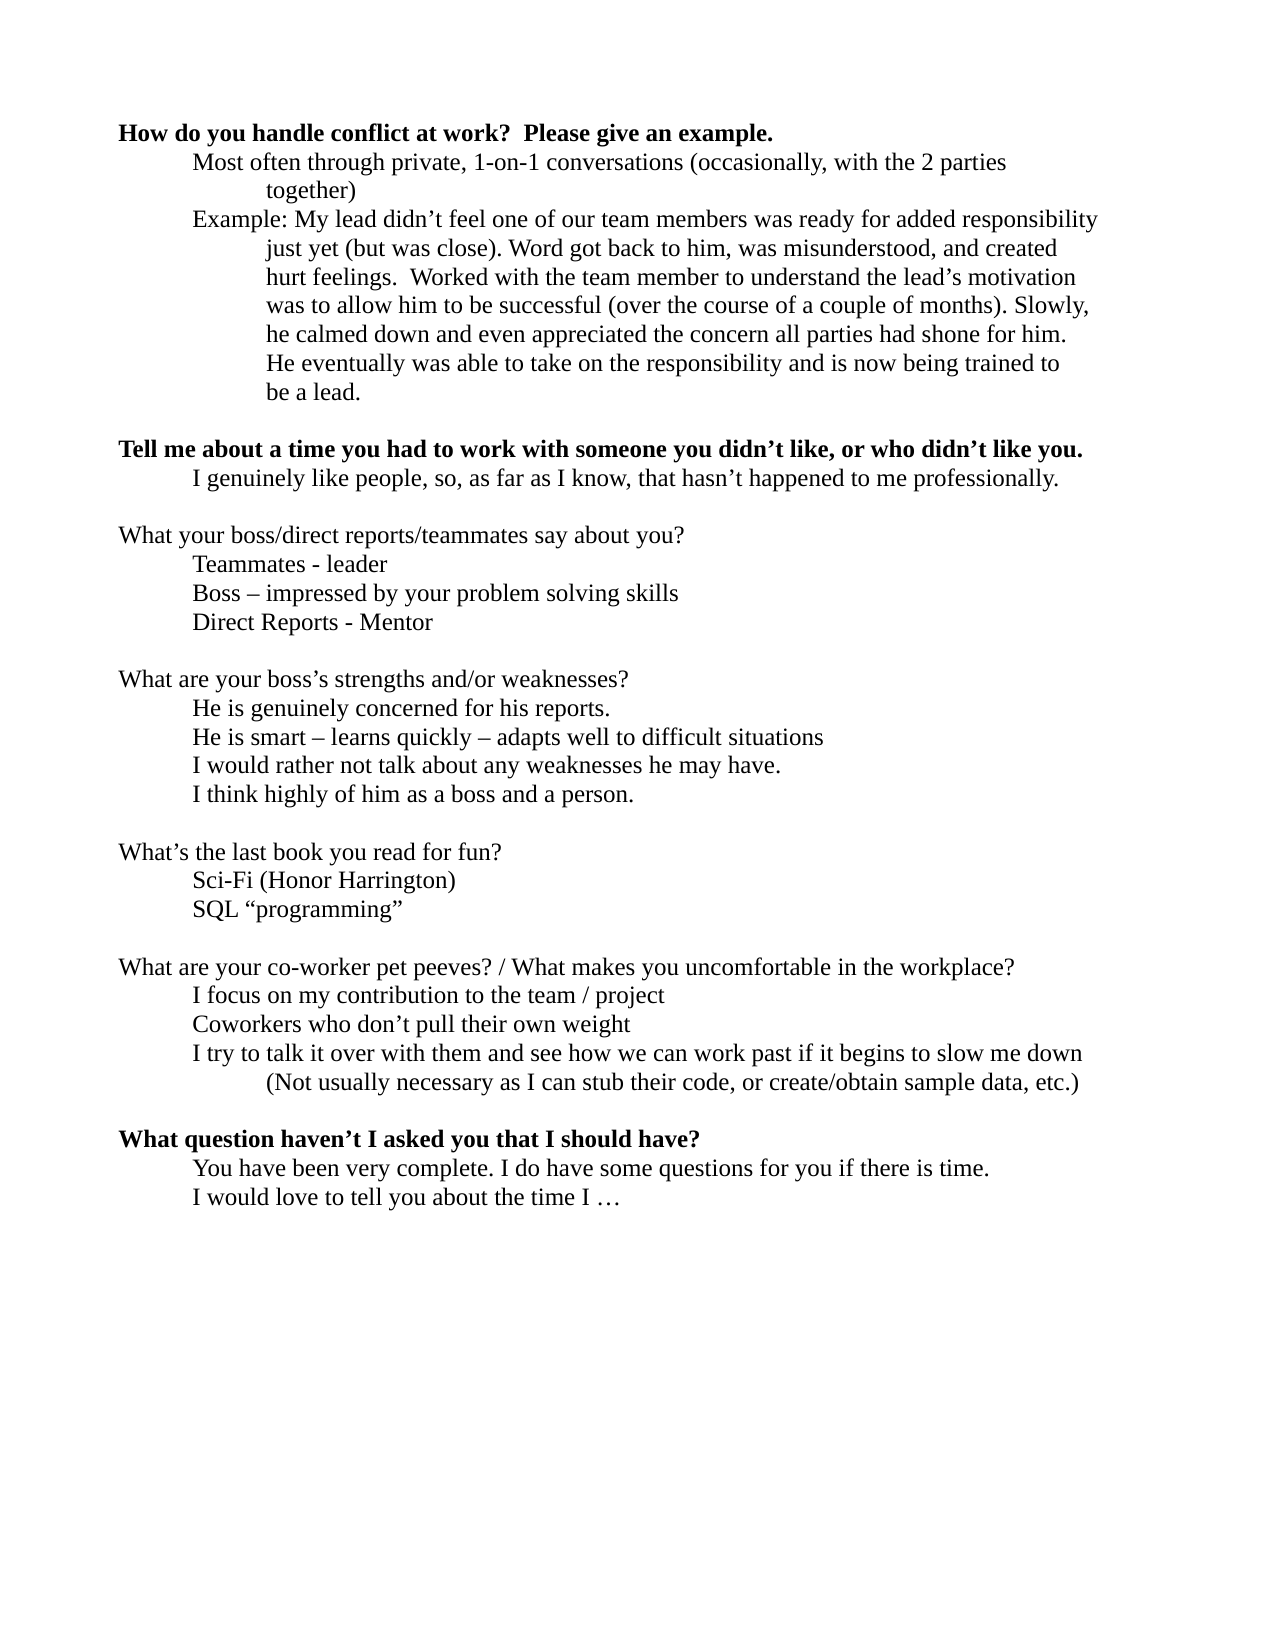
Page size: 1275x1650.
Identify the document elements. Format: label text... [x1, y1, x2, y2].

text Boss – impressed by your problem solving skills [192, 578, 1157, 607]
text He is genuinely concerned for his reports. [192, 693, 1157, 722]
text What are your co-worker pet peeves? / What makes you uncomfortable in the workplace? [118, 952, 1157, 981]
text What’s the last book you read for fun? [118, 837, 1157, 866]
text Direct Reports - Mentor [192, 607, 1157, 636]
text he calmed down and even appreciated the concern all parties had shone for him. [266, 319, 1157, 348]
text hurt feelings. Worked with the team member to understand the lead’s motivation [266, 262, 1157, 291]
text I genuinely like people, so, as far as I know, that hasn’t happened to me professionally. [192, 463, 1157, 492]
text I would rather not talk about any weaknesses he may have. [192, 751, 1157, 779]
text Most often through private, 1-on-1 conversations (occasionally, with the 2 parties [192, 147, 1157, 176]
text SQL “programming” [192, 894, 1157, 923]
text What question haven’t I asked you that I should have? [118, 1124, 1157, 1153]
text (Not usually necessary as I can stub their code, or create/obtain sample data, etc.) [266, 1067, 1157, 1096]
text You have been very complete. I do have some questions for you if there is time. [192, 1153, 1157, 1182]
text He is smart – learns quickly – adapts well to difficult situations [192, 722, 1157, 751]
text Teammates - leader [192, 549, 1157, 578]
text I think highly of him as a boss and a person. [192, 779, 1157, 808]
text Tell me about a time you had to work with someone you didn’t like, or who didn’t like you. [118, 434, 1157, 463]
text be a lead. [266, 377, 1157, 406]
text I would love to tell you about the time I … [192, 1182, 1157, 1211]
text I try to talk it over with them and see how we can work past if it begins to slow me down [192, 1038, 1157, 1067]
text Coworkers who don’t pull their own weight [192, 1009, 1157, 1038]
text He eventually was able to take on the responsibility and is now being trained to [266, 348, 1157, 377]
text Example: My lead didn’t feel one of our team members was ready for added responsibility [192, 204, 1157, 233]
text just yet (but was close). Word got back to him, was misunderstood, and created [266, 233, 1157, 262]
text What are your boss’s strengths and/or weaknesses? [118, 664, 1157, 693]
text together) [266, 176, 1157, 204]
text What your boss/direct reports/teammates say about you? [118, 521, 1157, 549]
text was to allow him to be successful (over the course of a couple of months). Slowly, [266, 291, 1157, 319]
text How do you handle conflict at work? Please give an example. [118, 118, 1157, 147]
text Sci-Fi (Honor Harrington) [192, 866, 1157, 894]
text I focus on my contribution to the team / project [192, 981, 1157, 1009]
